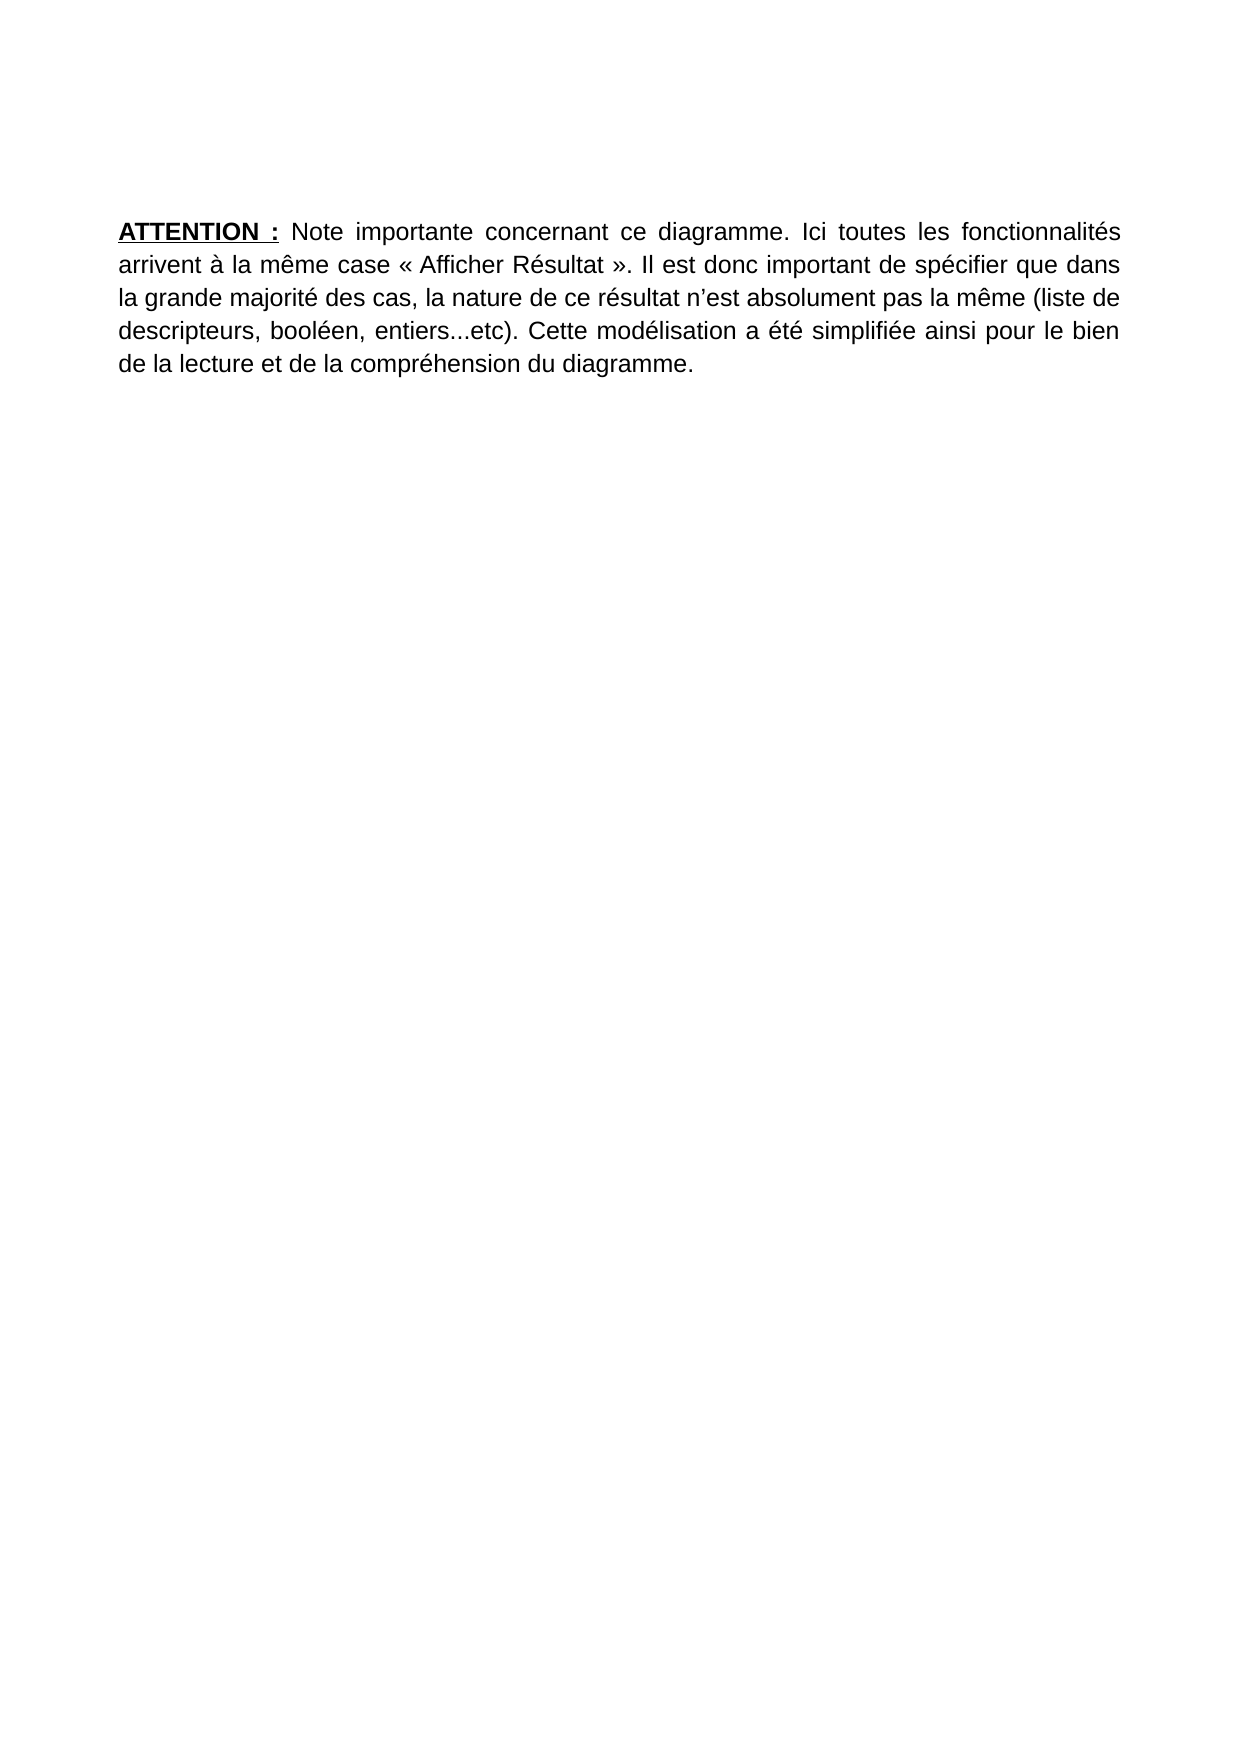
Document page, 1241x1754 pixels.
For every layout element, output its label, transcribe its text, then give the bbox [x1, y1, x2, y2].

text ATTENTION : Note importante concernant ce diagramme. Ici toutes les fonctionnalités arrivent à la même case « Afficher Résultat ». Il est donc important de spécifier que dans la grande majorité des cas, la nature de ce résultat n’est absolument pas la même (liste de descripteurs, booléen, entiers...etc). Cette modélisation a été simplifiée ainsi pour le bien de la lecture et de la compréhension du diagramme. [118, 217, 1122, 378]
